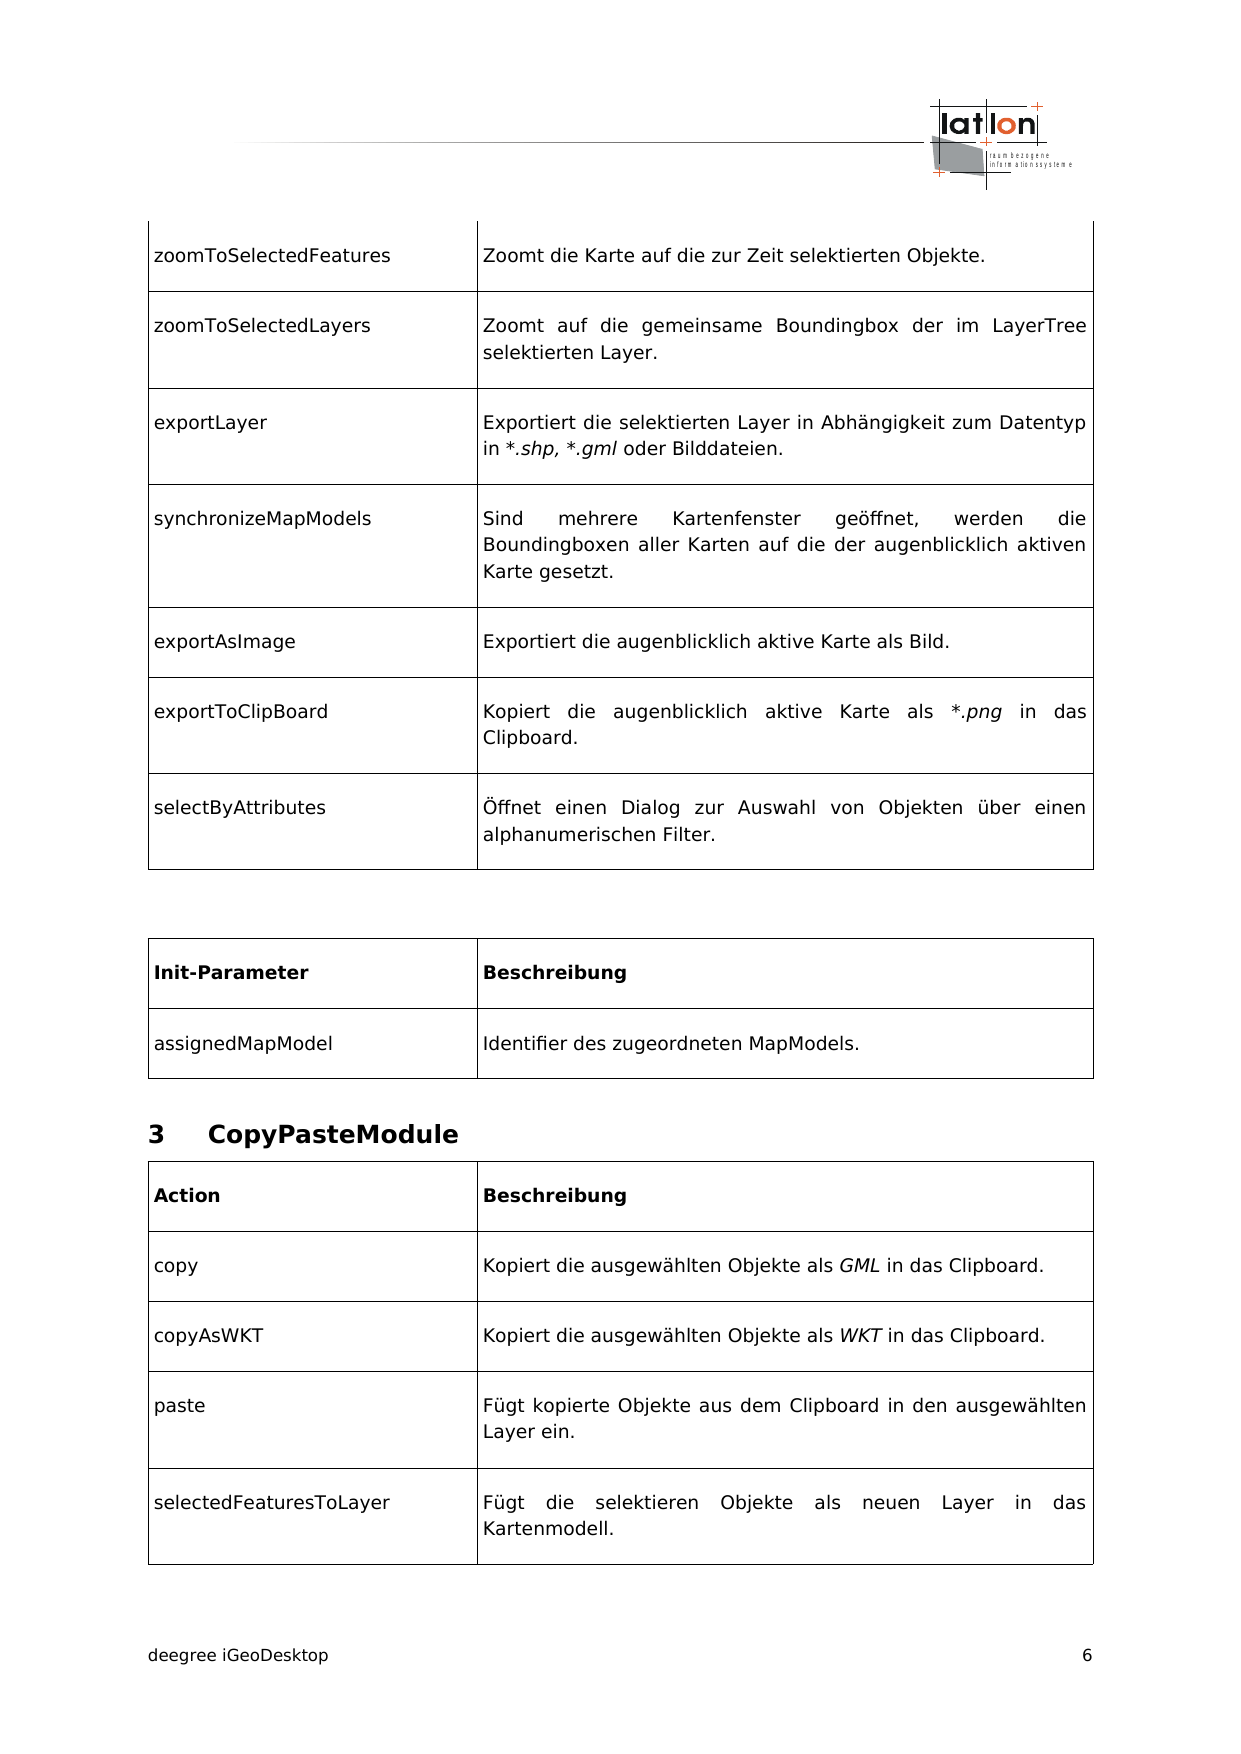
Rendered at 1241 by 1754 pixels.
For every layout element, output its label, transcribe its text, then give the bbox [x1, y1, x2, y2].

table_cell Kopiert die ausgewählten Objekte als WKT in das Clipboard. [478, 1302, 1093, 1371]
table_cell Fügt die selektieren Objekte als neuen Layer in das Kartenmodell. [478, 1469, 1093, 1564]
table_cell Zoomt auf die gemeinsame Boundingbox der im LayerTree selektierten Layer. [478, 292, 1093, 388]
subtitle CopyPasteModule [148, 1120, 1092, 1149]
table_cell Öffnet einen Dialog zur Auswahl von Objekten über einen alphanumerischen Filter. [478, 774, 1093, 869]
table_cell Fügt kopierte Objekte aus dem Clipboard in den ausgewählten Layer ein. [478, 1372, 1093, 1468]
table_cell selectByAttributes [149, 774, 477, 869]
table_cell exportLayer [149, 389, 477, 484]
table_cell Exportiert die augenblicklich aktive Karte als Bild. [478, 608, 1093, 677]
table_cell assignedMapModel [149, 1009, 477, 1078]
table_cell synchronizeMapModels [149, 485, 477, 607]
table_header Init-Parameter [149, 939, 477, 1008]
table_cell exportToClipBoard [149, 678, 477, 773]
table_cell Exportiert die selektierten Layer in Abhängigkeit zum Datentyp in *.shp, *.gml oder Bilddateien. [478, 389, 1093, 484]
table_cell exportAsImage [149, 608, 477, 677]
table_cell Kopiert die ausgewählten Objekte als GML in das Clipboard. [478, 1232, 1093, 1301]
table_cell Sind mehrere Kartenfenster geöffnet, werden die Boundingboxen aller Karten auf die der augenblicklich aktiven Karte gesetzt. [478, 485, 1093, 607]
table_header Beschreibung [478, 939, 1093, 1008]
table_cell paste [149, 1372, 477, 1468]
table_cell Zoomt die Karte auf die zur Zeit selektierten Objekte. [478, 221, 1093, 291]
table_cell Kopiert die augenblicklich aktive Karte als *.png in das Clipboard. [478, 678, 1093, 773]
table_cell copyAsWKT [149, 1302, 477, 1371]
table_cell zoomToSelectedFeatures [149, 221, 477, 291]
table_cell zoomToSelectedLayers [149, 292, 477, 388]
table_cell copy [149, 1232, 477, 1301]
table_cell Identifier des zugeordneten MapModels. [478, 1009, 1093, 1078]
table_header Beschreibung [478, 1162, 1093, 1231]
table_cell selectedFeaturesToLayer [149, 1469, 477, 1564]
table_header Action [149, 1162, 477, 1231]
